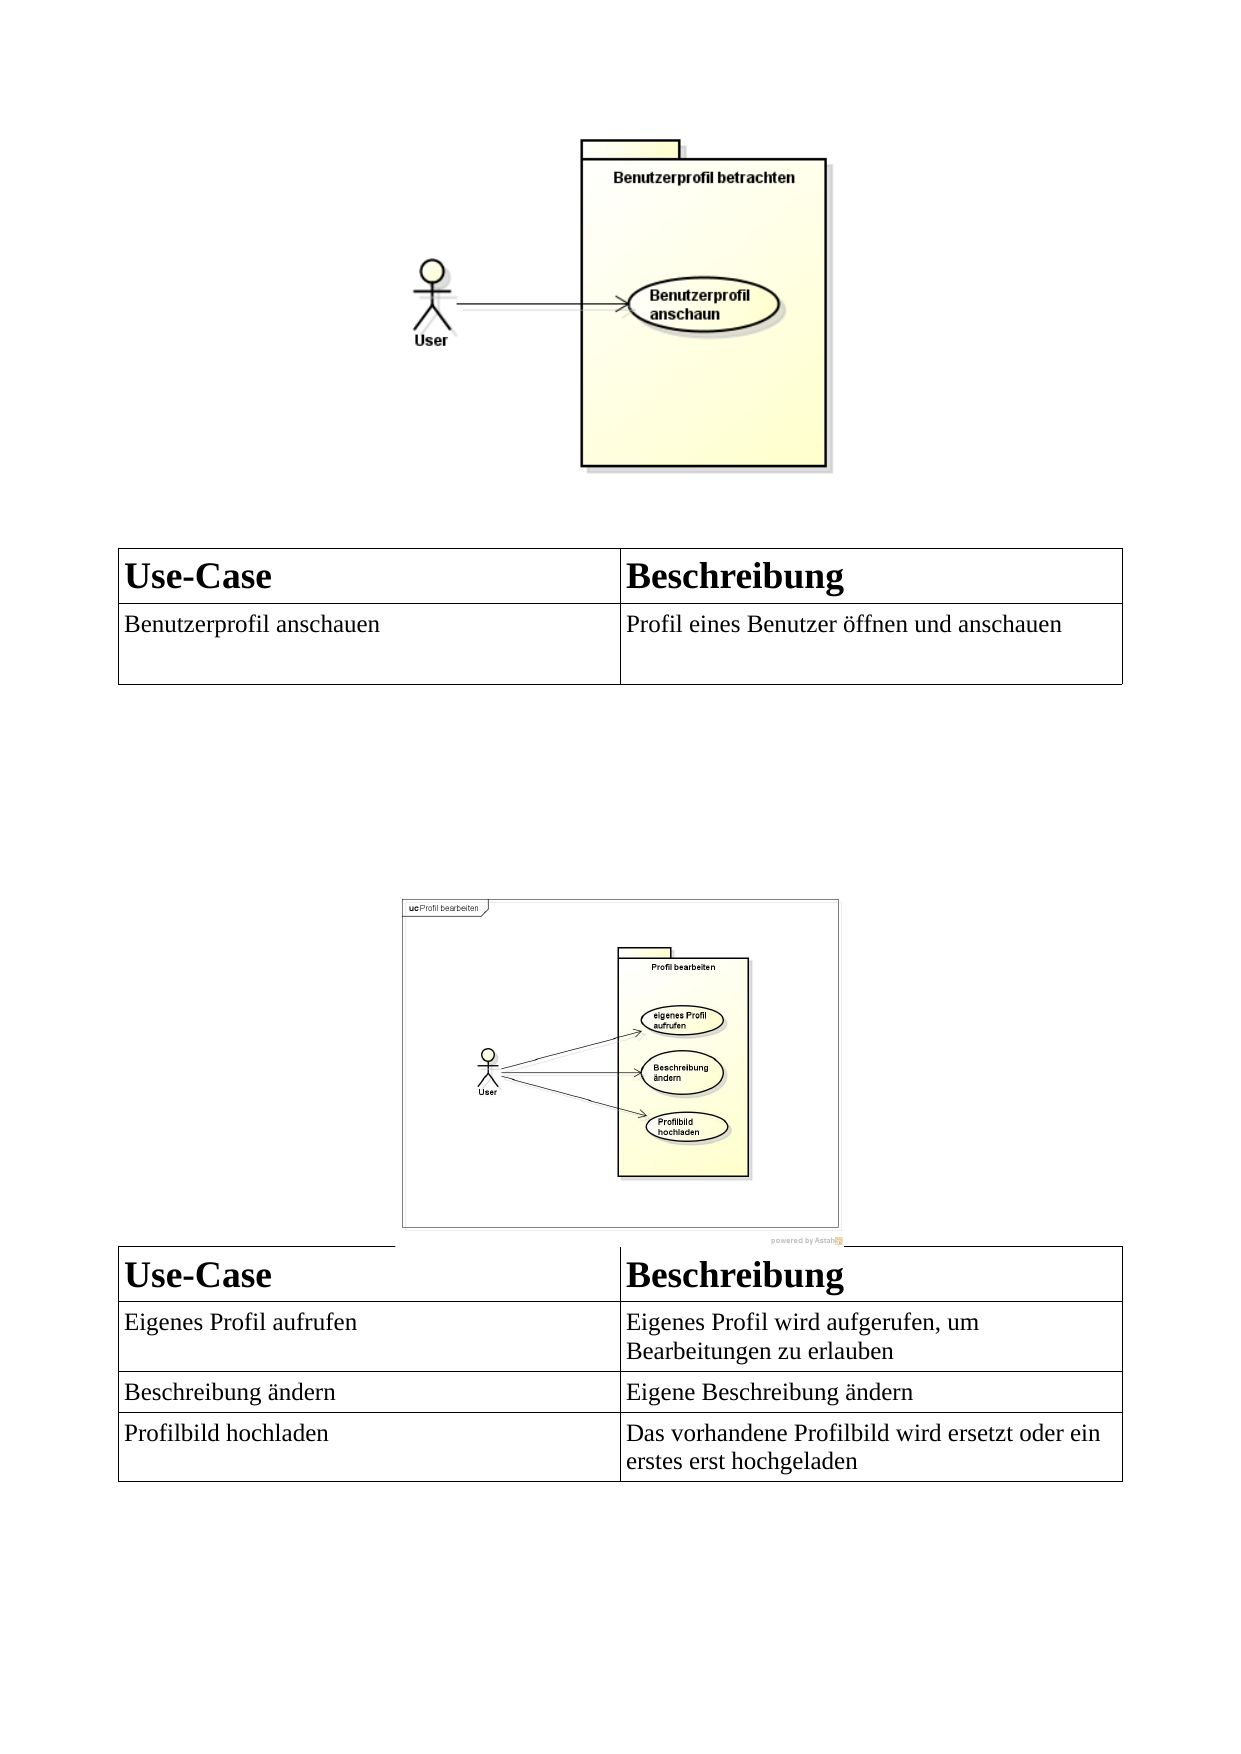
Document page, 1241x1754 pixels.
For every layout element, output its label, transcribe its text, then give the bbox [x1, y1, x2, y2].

table_cell Eigenes Profil aufrufen [119, 1302, 620, 1371]
table_cell [119, 643, 620, 683]
table_cell Profil eines Benutzer öffnen und anschauen [621, 604, 1122, 643]
table_header Use-Case [119, 549, 620, 603]
table_cell Eigenes Profil wird aufgerufen, um Bearbeitungen zu erlauben [621, 1302, 1122, 1371]
table_cell [621, 643, 1122, 683]
table_cell Eigene Beschreibung ändern [621, 1372, 1122, 1411]
table_header Beschreibung [621, 549, 1122, 603]
table_cell Das vorhandene Profilbild wird ersetzt oder ein erstes erst hochgeladen [621, 1413, 1122, 1481]
table_header Use-Case [119, 1247, 620, 1301]
table_cell Profilbild hochladen [119, 1413, 620, 1481]
table_cell Beschreibung ändern [119, 1372, 620, 1411]
table_cell Benutzerprofil anschauen [119, 604, 620, 643]
table_header Beschreibung [621, 1247, 1122, 1301]
